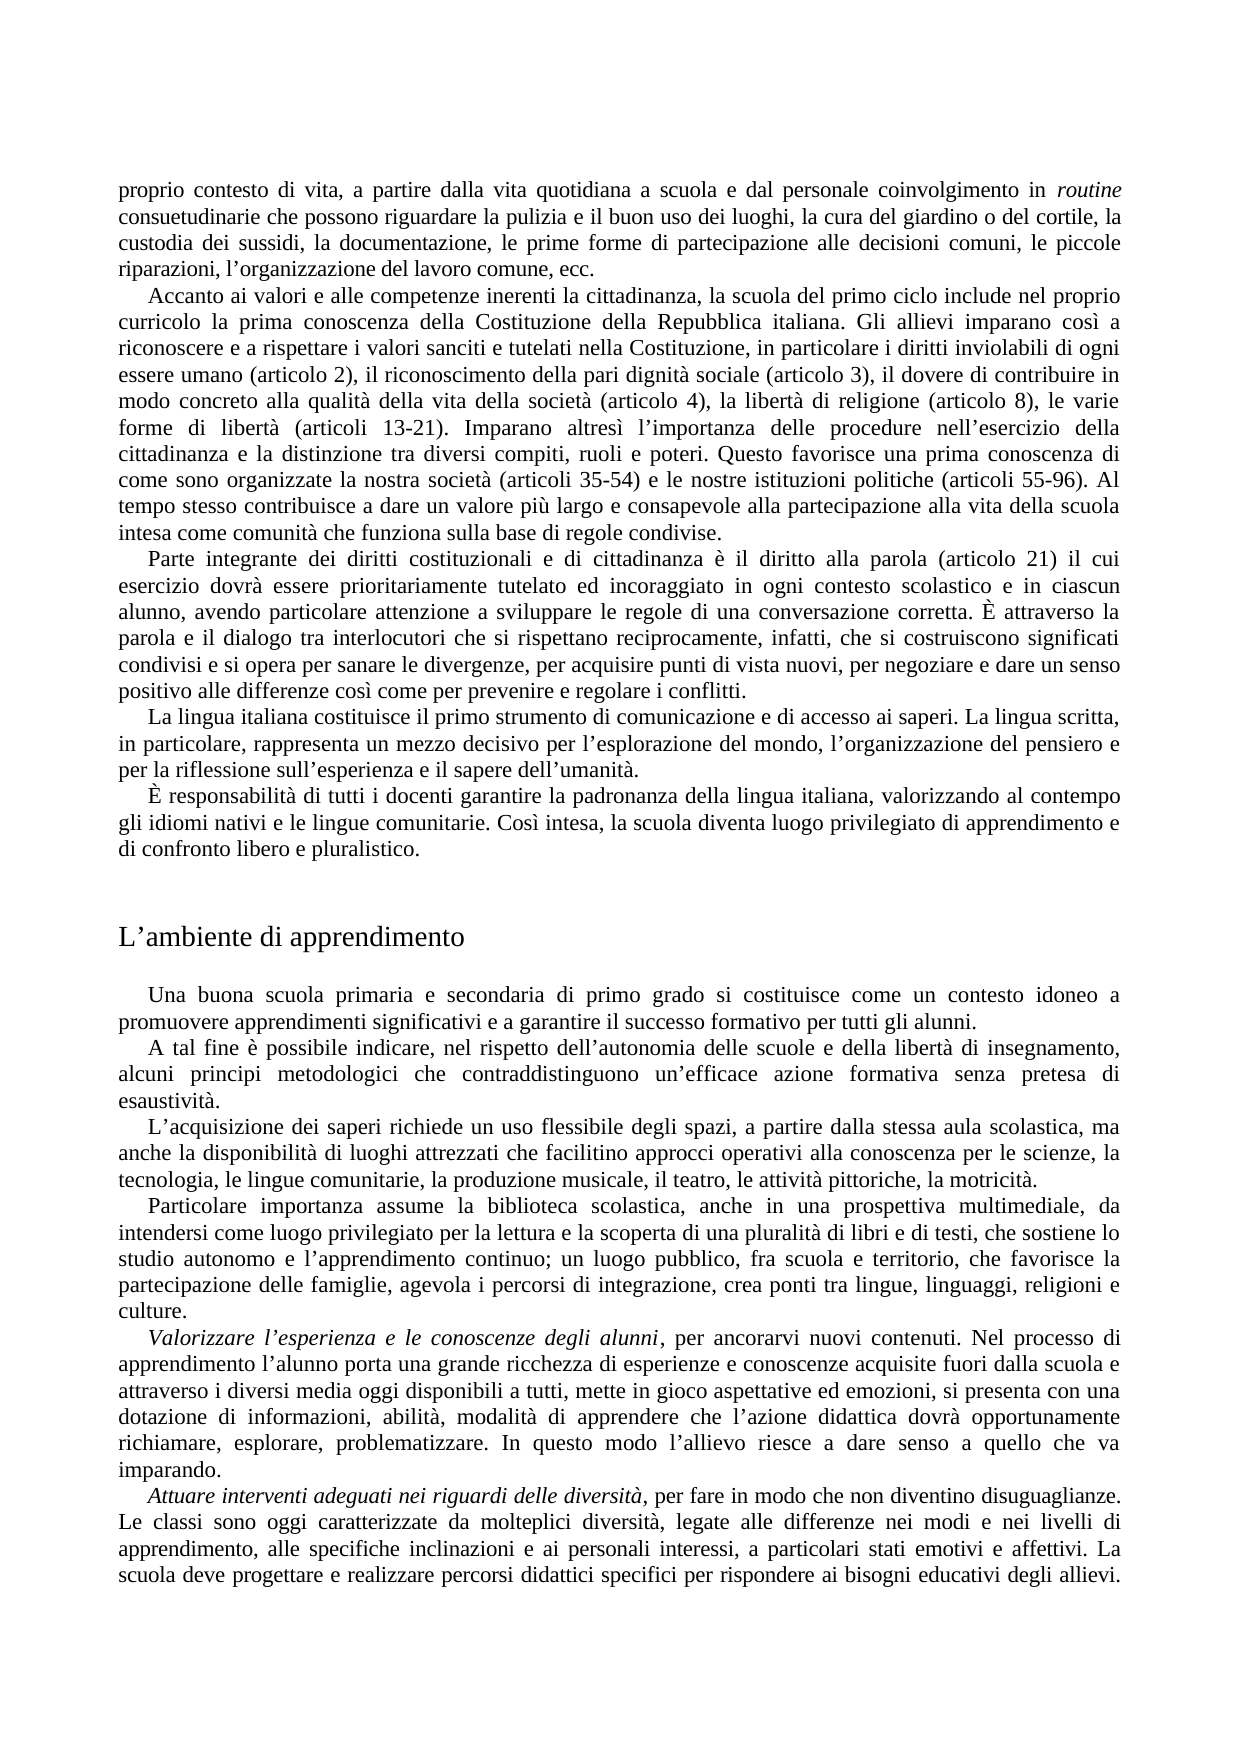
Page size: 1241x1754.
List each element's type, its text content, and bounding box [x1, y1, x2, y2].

text Attuare interventi adeguati nei riguardi delle diversità, per fare in modo che non diventino disuguaglianze. Le classi sono oggi caratterizzate da molteplici diversità, legate alle differenze nei modi e nei livelli di apprendimento, alle specifiche inclinazioni e ai personali interessi, a particolari stati emotivi e affettivi. La scuola deve progettare e realizzare percorsi didattici specifici per rispondere ai bisogni educativi degli allievi. [118, 1482, 1122, 1587]
text È responsabilità di tutti i docenti garantire la padronanza della lingua italiana, valorizzando al contempo gli idiomi nativi e le lingue comunitarie. Così intesa, la scuola diventa luogo privilegiato di apprendimento e di confronto libero e pluralistico. [118, 782, 1122, 862]
text L’acquisizione dei saperi richiede un uso flessibile degli spazi, a partire dalla stessa aula scolastica, ma anche la disponibilità di luoghi attrezzati che facilitino approcci operativi alla conoscenza per le scienze, la tecnologia, le lingue comunitarie, la produzione musicale, il teatro, le attività pittoriche, la motricità. [118, 1113, 1122, 1192]
text Accanto ai valori e alle competenze inerenti la cittadinanza, la scuola del primo ciclo include nel proprio curricolo la prima conoscenza della Costituzione della Repubblica italiana. Gli allievi imparano così a riconoscere e a rispettare i valori sanciti e tutelati nella Costituzione, in particolare i diritti inviolabili di ogni essere umano (articolo 2), il riconoscimento della pari dignità sociale (articolo 3), il dovere di contribuire in modo concreto alla qualità della vita della società (articolo 4), la libertà di religione (articolo 8), le varie forme di libertà (articoli 13-21). Imparano altresì l’importanza delle procedure nell’esercizio della cittadinanza e la distinzione tra diversi compiti, ruoli e poteri. Questo favorisce una prima conoscenza di come sono organizzate la nostra società (articoli 35-54) e le nostre istituzioni politiche (articoli 55-96). Al tempo stesso contribuisce a dare un valore più largo e consapevole alla partecipazione alla vita della scuola intesa come comunità che funziona sulla base di regole condivise. [118, 282, 1122, 545]
text Una buona scuola primaria e secondaria di primo grado si costituisce come un contesto idoneo a promuovere apprendimenti significativi e a garantire il successo formativo per tutti gli alunni. [118, 981, 1122, 1034]
text Parte integrante dei diritti costituzionali e di cittadinanza è il diritto alla parola (articolo 21) il cui esercizio dovrà essere prioritariamente tutelato ed incoraggiato in ogni contesto scolastico e in ciascun alunno, avendo particolare attenzione a sviluppare le regole di una conversazione corretta. È attraverso la parola e il dialogo tra interlocutori che si rispettano reciprocamente, infatti, che si costruiscono significati condivisi e si opera per sanare le divergenze, per acquisire punti di vista nuovi, per negoziare e dare un senso positivo alle differenze così come per prevenire e regolare i conflitti. [118, 545, 1122, 703]
text A tal fine è possibile indicare, nel rispetto dell’autonomia delle scuole e della libertà di insegnamento, alcuni principi metodologici che contraddistinguono un’efficace azione formativa senza pretesa di esaustività. [118, 1034, 1122, 1113]
subtitle L’ambiente di apprendimento [118, 919, 1122, 953]
text Particolare importanza assume la biblioteca scolastica, anche in una prospettiva multimediale, da intendersi come luogo privilegiato per la lettura e la scoperta di una pluralità di libri e di testi, che sostiene lo studio autonomo e l’apprendimento continuo; un luogo pubblico, fra scuola e territorio, che favorisce la partecipazione delle famiglie, agevola i percorsi di integrazione, crea ponti tra lingue, linguaggi, religioni e culture. [118, 1192, 1122, 1324]
text proprio contesto di vita, a partire dalla vita quotidiana a scuola e dal personale coinvolgimento in routine consuetudinarie che possono riguardare la pulizia e il buon uso dei luoghi, la cura del giardino o del cortile, la custodia dei sussidi, la documentazione, le prime forme di partecipazione alle decisioni comuni, le piccole riparazioni, l’organizzazione del lavoro comune, ecc. [118, 176, 1122, 282]
text La lingua italiana costituisce il primo strumento di comunicazione e di accesso ai saperi. La lingua scritta, in particolare, rappresenta un mezzo decisivo per l’esplorazione del mondo, l’organizzazione del pensiero e per la riflessione sull’esperienza e il sapere dell’umanità. [118, 703, 1122, 782]
text Valorizzare l’esperienza e le conoscenze degli alunni, per ancorarvi nuovi contenuti. Nel processo di apprendimento l’alunno porta una grande ricchezza di esperienze e conoscenze acquisite fuori dalla scuola e attraverso i diversi media oggi disponibili a tutti, mette in gioco aspettative ed emozioni, si presenta con una dotazione di informazioni, abilità, modalità di apprendere che l’azione didattica dovrà opportunamente richiamare, esplorare, problematizzare. In questo modo l’allievo riesce a dare senso a quello che va imparando. [118, 1324, 1122, 1482]
